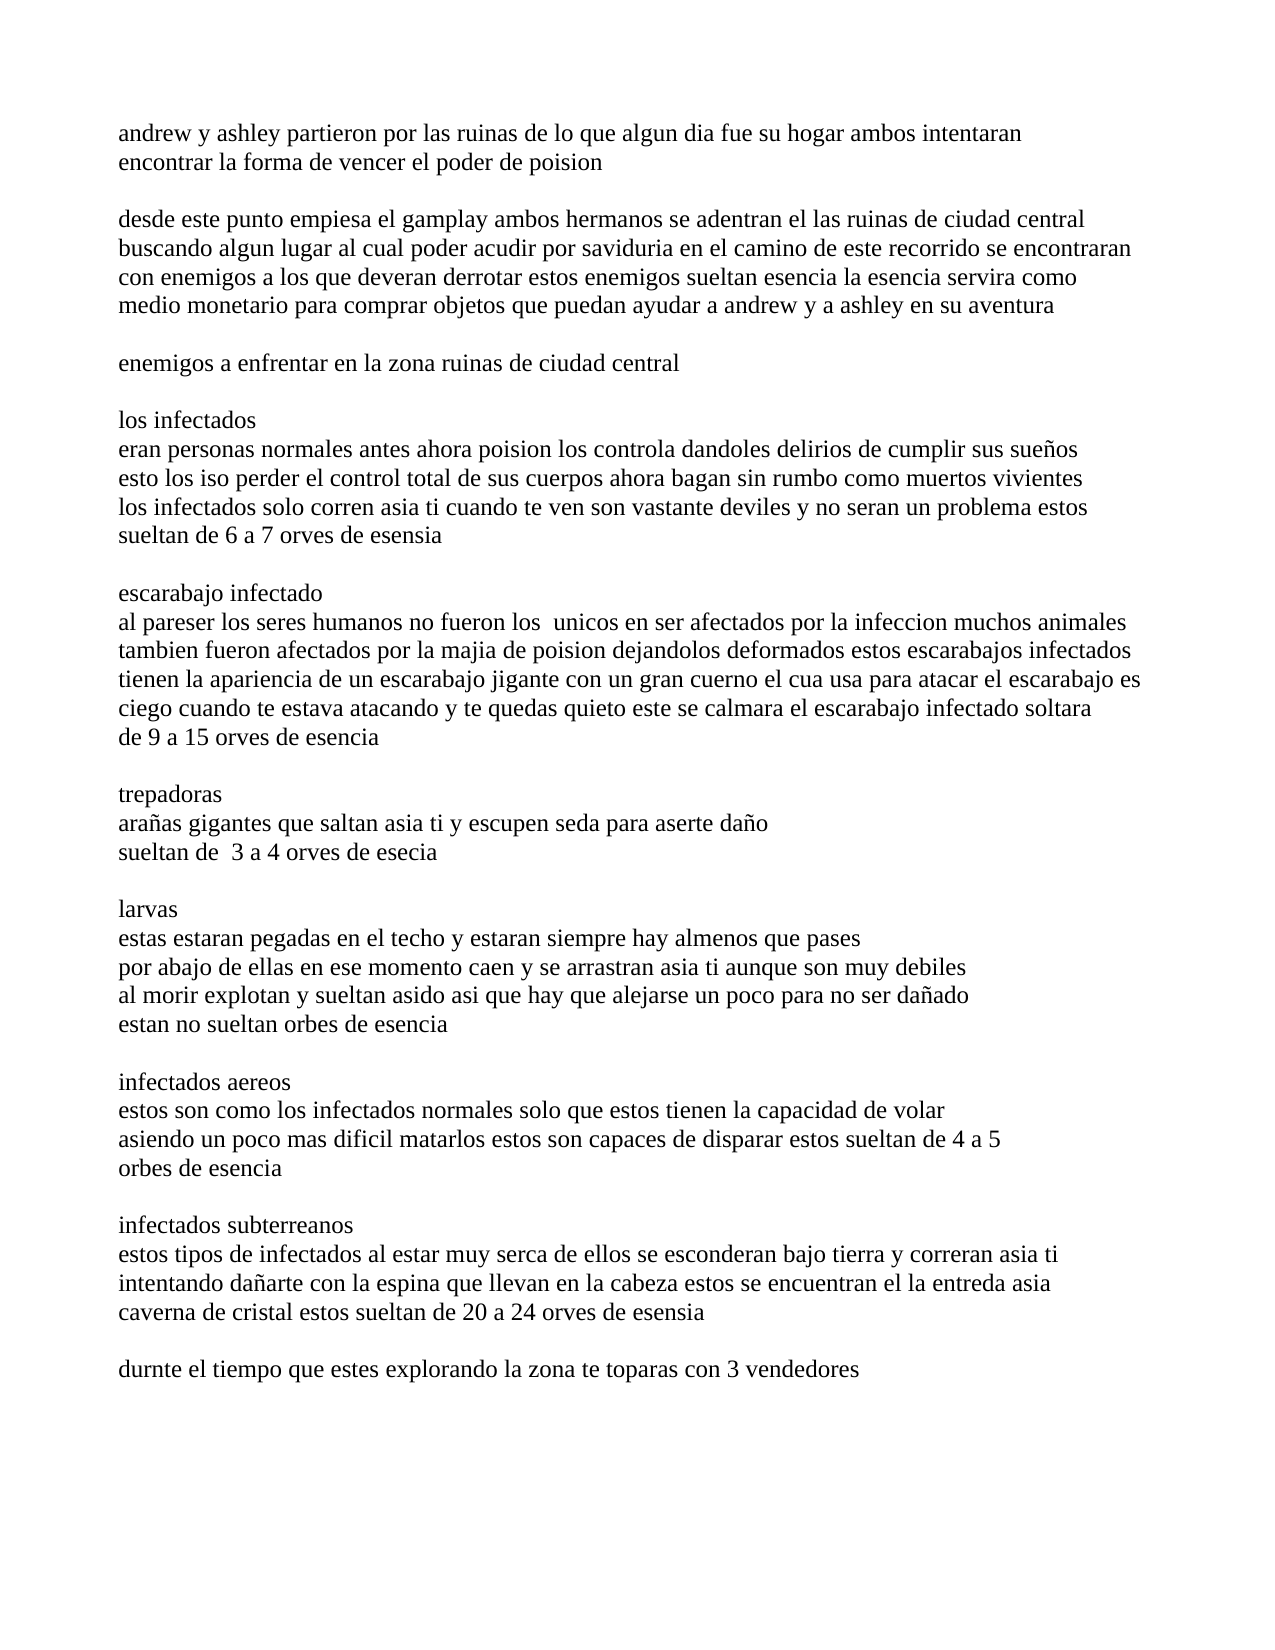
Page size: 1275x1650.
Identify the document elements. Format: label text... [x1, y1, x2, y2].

text sueltan de 3 a 4 orves de esecia [118, 837, 1157, 866]
text larvas [118, 894, 1157, 923]
text los infectados [118, 406, 1157, 434]
text escarabajo infectado [118, 578, 1157, 607]
text encontrar la forma de vencer el poder de poision [118, 147, 1157, 176]
text trepadoras [118, 779, 1157, 808]
text durnte el tiempo que estes explorando la zona te toparas con 3 vendedores [118, 1354, 1157, 1383]
text desde este punto empiesa el gamplay ambos hermanos se adentran el las ruinas de ciudad central [118, 204, 1157, 233]
text los infectados solo corren asia ti cuando te ven son vastante deviles y no seran un problema estos sueltan de 6 a 7 orves de esensia [118, 492, 1157, 549]
text al pareser los seres humanos no fueron los unicos en ser afectados por la infeccion muchos animales tambien fueron afectados por la majia de poision dejandolos deformados estos escarabajos infectados tienen la apariencia de un escarabajo jigante con un gran cuerno el cua usa para atacar el escarabajo es ciego cuando te estava atacando y te quedas quieto este se calmara el escarabajo infectado soltara [118, 607, 1157, 722]
text infectados subterreanos [118, 1211, 1157, 1239]
text por abajo de ellas en ese momento caen y se arrastran asia ti aunque son muy debiles [118, 952, 1157, 981]
text estan no sueltan orbes de esencia [118, 1009, 1157, 1038]
text estas estaran pegadas en el techo y estaran siempre hay almenos que pases [118, 923, 1157, 952]
text andrew y ashley partieron por las ruinas de lo que algun dia fue su hogar ambos intentaran [118, 118, 1157, 147]
text orbes de esencia [118, 1153, 1157, 1182]
text asiendo un poco mas dificil matarlos estos son capaces de disparar estos sueltan de 4 a 5 [118, 1124, 1157, 1153]
text buscando algun lugar al cual poder acudir por saviduria en el camino de este recorrido se encontraran [118, 233, 1157, 262]
text de 9 a 15 orves de esencia [118, 722, 1157, 751]
text infectados aereos [118, 1067, 1157, 1096]
text al morir explotan y sueltan asido asi que hay que alejarse un poco para no ser dañado [118, 981, 1157, 1009]
text esto los iso perder el control total de sus cuerpos ahora bagan sin rumbo como muertos vivientes [118, 463, 1157, 492]
text arañas gigantes que saltan asia ti y escupen seda para aserte daño [118, 808, 1157, 837]
text eran personas normales antes ahora poision los controla dandoles delirios de cumplir sus sueños [118, 434, 1157, 463]
text caverna de cristal estos sueltan de 20 a 24 orves de esensia [118, 1297, 1157, 1326]
text medio monetario para comprar objetos que puedan ayudar a andrew y a ashley en su aventura [118, 291, 1157, 319]
text estos tipos de infectados al estar muy serca de ellos se esconderan bajo tierra y correran asia ti intentando dañarte con la espina que llevan en la cabeza estos se encuentran el la entreda asia [118, 1239, 1157, 1297]
text estos son como los infectados normales solo que estos tienen la capacidad de volar [118, 1096, 1157, 1124]
text enemigos a enfrentar en la zona ruinas de ciudad central [118, 348, 1157, 377]
text con enemigos a los que deveran derrotar estos enemigos sueltan esencia la esencia servira como [118, 262, 1157, 291]
